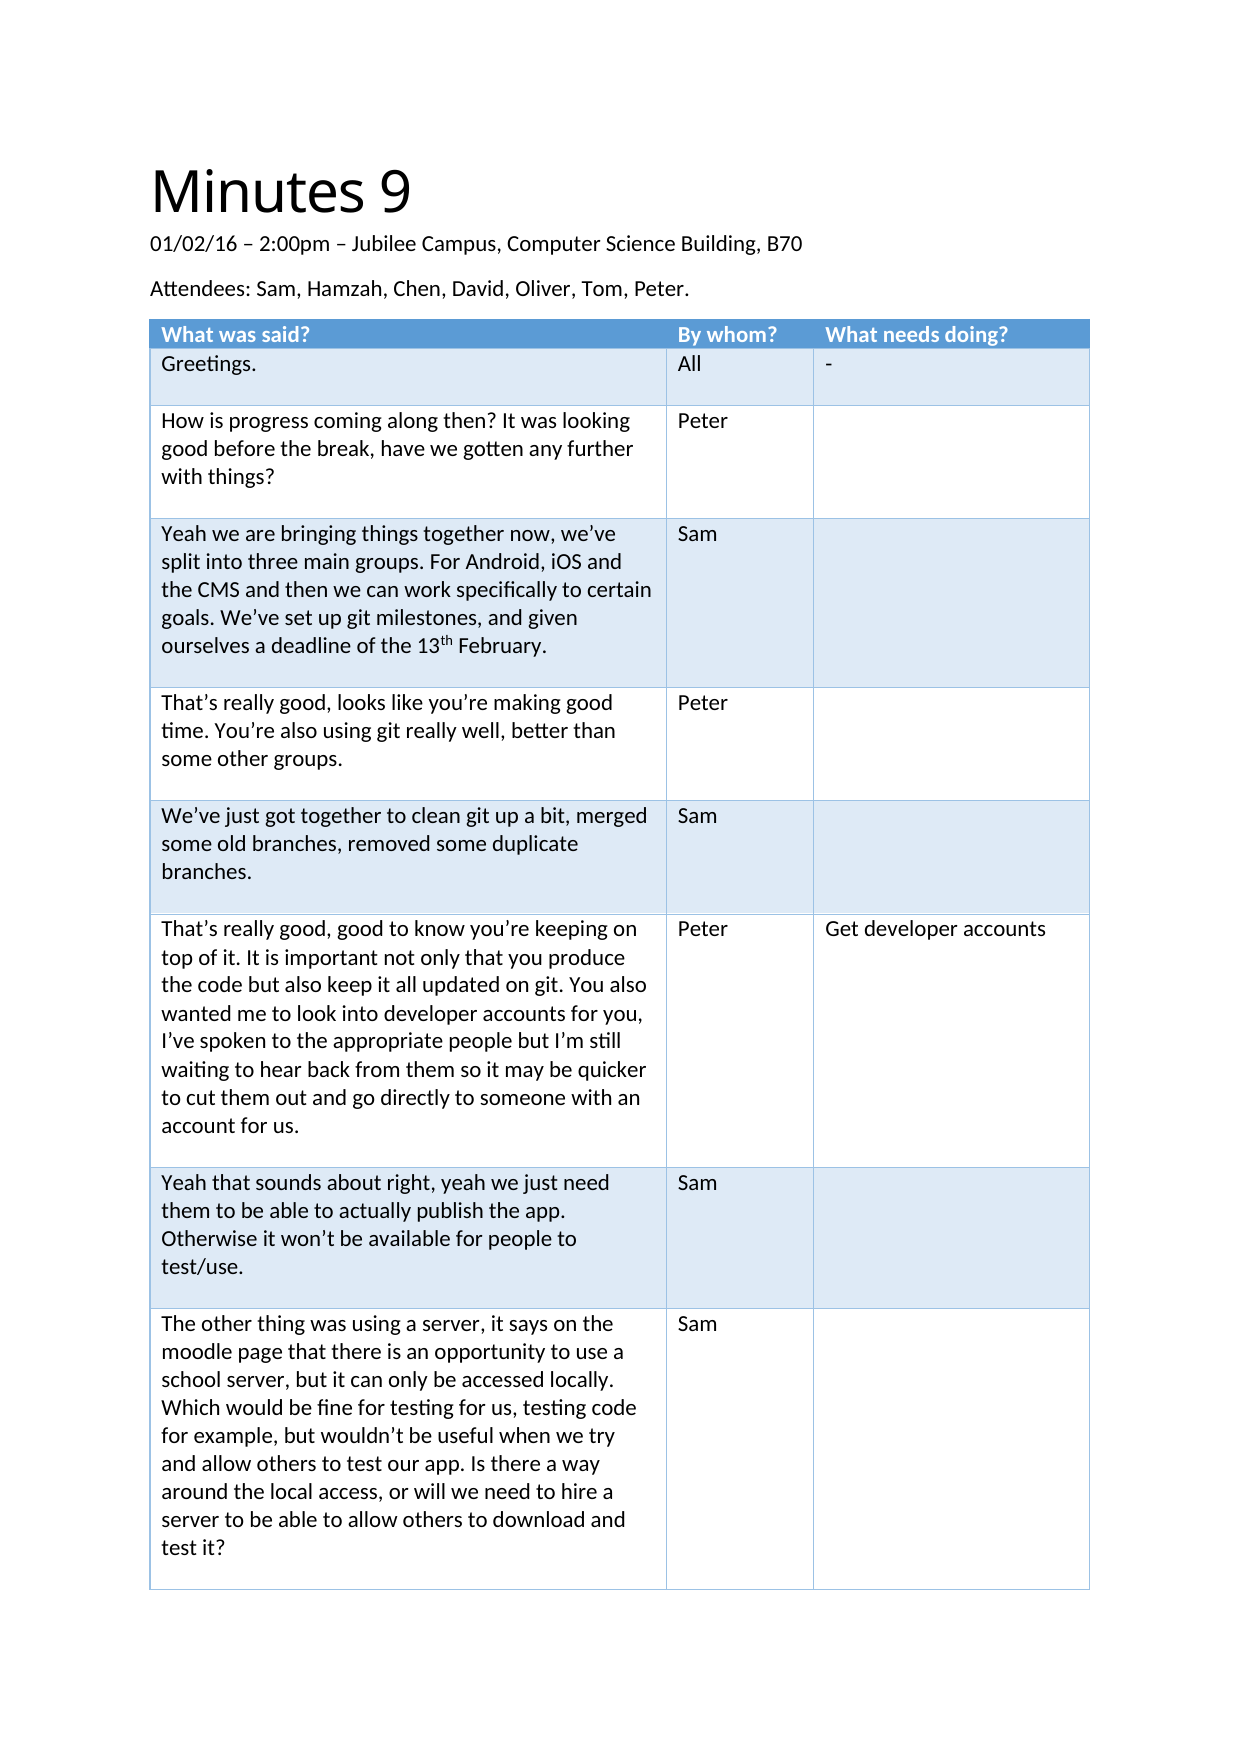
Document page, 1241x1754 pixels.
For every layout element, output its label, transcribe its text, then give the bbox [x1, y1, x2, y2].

table_cell Sam [667, 1309, 813, 1589]
table_cell [814, 1168, 1089, 1308]
text Attendees: Sam, Hamzah, Chen, David, Oliver, Tom, Peter. [150, 274, 1090, 302]
table_cell Yeah that sounds about right, yeah we just need them to be able to actually publish the app. Otherwise it won’t be available for people to test/use. [151, 1168, 666, 1308]
table_cell Peter [667, 915, 813, 1167]
table_cell [814, 801, 1089, 913]
table_cell How is progress coming along then? It was looking good before the break, have we gotten any further with things? [151, 406, 666, 518]
text 01/02/16 – 2:00pm – Jubilee Campus, Computer Science Building, B70 [150, 229, 1090, 257]
table_cell Sam [667, 1168, 813, 1308]
table_cell That’s really good, good to know you’re keeping on top of it. It is important not only that you produce the code but also keep it all updated on git. You also wanted me to look into developer accounts for you, I’ve spoken to the appropriate people but I’m still waiting to hear back from them so it may be quicker to cut them out and go directly to someone with an account for us. [151, 915, 666, 1167]
table_cell [814, 519, 1089, 687]
table_cell Sam [667, 801, 813, 913]
table_cell [1090, 348, 1240, 405]
title Minutes 9 [150, 150, 1090, 229]
table_header What needs doing? [814, 320, 1089, 348]
table_cell [1090, 518, 1240, 687]
table_cell Greetings. [151, 349, 666, 405]
table_cell Get developer accounts [814, 915, 1089, 1167]
table_cell [1090, 914, 1240, 1167]
table_cell [1090, 1167, 1240, 1308]
table_cell [814, 688, 1089, 800]
table_cell That’s really good, looks like you’re making good time. You’re also using git really well, better than some other groups. [151, 688, 666, 800]
table_cell All [667, 349, 813, 405]
table_cell Peter [667, 406, 813, 518]
table_cell [814, 406, 1089, 518]
table_header [1090, 319, 1240, 348]
table_cell [1090, 405, 1240, 518]
table_header By whom? [666, 320, 814, 348]
table_cell [1090, 800, 1240, 913]
table_cell [814, 1309, 1089, 1589]
table_cell Peter [667, 688, 813, 800]
table_cell Yeah we are bringing things together now, we’ve split into three main groups. For Android, iOS and the CMS and then we can work specifically to certain goals. We’ve set up git milestones, and given ourselves a deadline of the 13th February. [151, 519, 666, 687]
table_cell [1090, 687, 1240, 800]
table_cell [1090, 1308, 1240, 1589]
table_cell We’ve just got together to clean git up a bit, merged some old branches, removed some duplicate branches. [151, 801, 666, 913]
table_header What was said? [151, 320, 666, 348]
table_cell - [814, 349, 1089, 405]
table_cell Sam [667, 519, 813, 687]
table_cell The other thing was using a server, it says on the moodle page that there is an opportunity to use a school server, but it can only be accessed locally. Which would be fine for testing for us, testing code for example, but wouldn’t be useful when we try and allow others to test our app. Is there a way around the local access, or will we need to hire a server to be able to allow others to download and test it? [151, 1309, 666, 1589]
